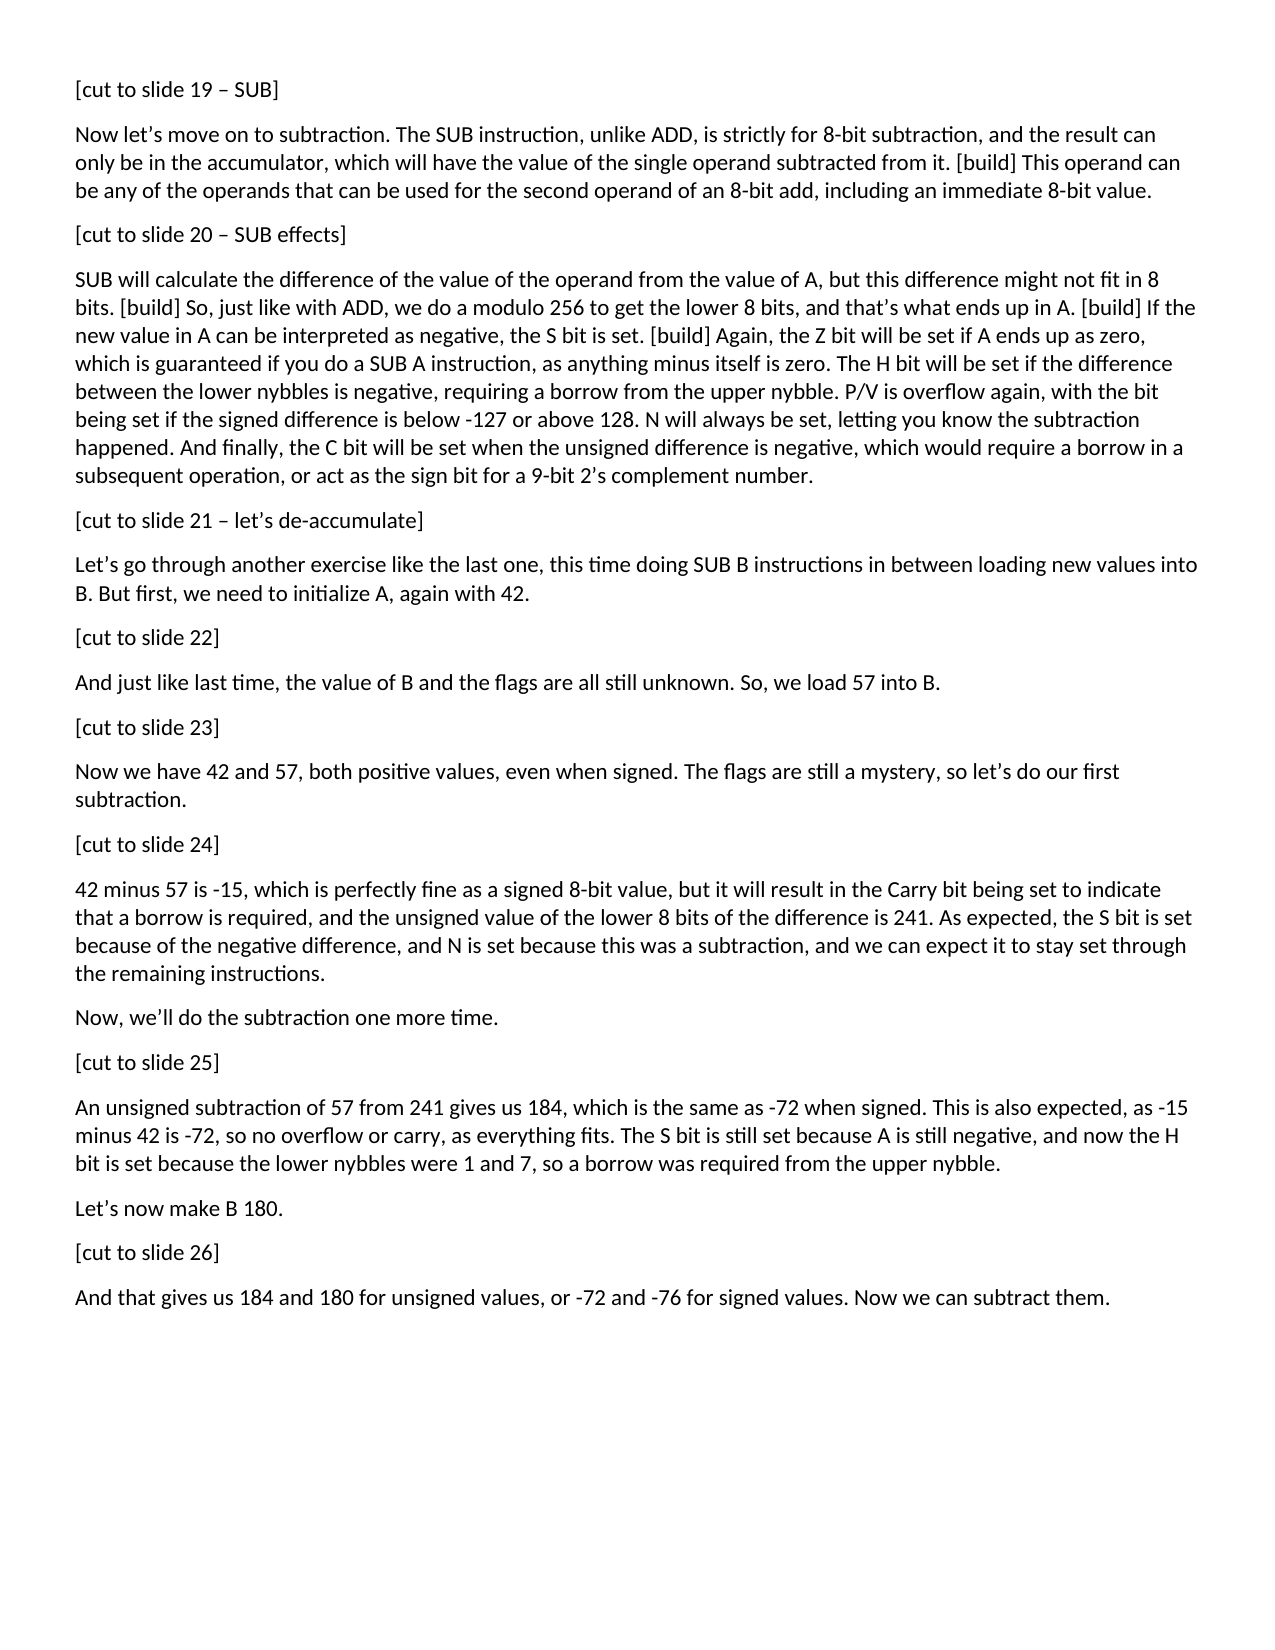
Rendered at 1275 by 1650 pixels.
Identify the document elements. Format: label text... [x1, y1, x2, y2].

text 42 minus 57 is -15, which is perfectly fine as a signed 8-bit value, but it will result in the Carry bit being set to indicate that a borrow is required, and the unsigned value of the lower 8 bits of the difference is 241. As expected, the S bit is set because of the negative difference, and N is set because this was a subtraction, and we can expect it to stay set through the remaining instructions. [75, 875, 1200, 987]
text SUB will calculate the difference of the value of the operand from the value of A, but this difference might not fit in 8 bits. [build] So, just like with ADD, we do a modulo 256 to get the lower 8 bits, and that’s what ends up in A. [build] If the new value in A can be interpreted as negative, the S bit is set. [build] Again, the Z bit will be set if A ends up as zero, which is guaranteed if you do a SUB A instruction, as anything minus itself is zero. The H bit will be set if the difference between the lower nybbles is negative, requiring a borrow from the upper nybble. P/V is overflow again, with the bit being set if the signed difference is below -127 or above 128. N will always be set, letting you know the subtraction happened. And finally, the C bit will be set when the unsigned difference is negative, which would require a borrow in a subsequent operation, or act as the sign bit for a 9-bit 2’s complement number. [75, 265, 1200, 489]
text An unsigned subtraction of 57 from 241 gives us 184, which is the same as -72 when signed. This is also expected, as -15 minus 42 is -72, so no overflow or carry, as everything fits. The S bit is still set because A is still negative, and now the H bit is set because the lower nybbles were 1 and 7, so a borrow was required from the upper nybble. [75, 1093, 1200, 1177]
text Now let’s move on to subtraction. The SUB instruction, unlike ADD, is strictly for 8-bit subtraction, and the result can only be in the accumulator, which will have the value of the single operand subtracted from it. [build] This operand can be any of the operands that can be used for the second operand of an 8-bit add, including an immediate 8-bit value. [75, 120, 1200, 204]
text [cut to slide 21 – let’s de-accumulate] [75, 506, 1200, 534]
text Let’s go through another exercise like the last one, this time doing SUB B instructions in between loading new values into B. But first, we need to initialize A, again with 42. [75, 551, 1200, 607]
text And just like last time, the value of B and the flags are all still unknown. So, we load 57 into B. [75, 668, 1200, 696]
text Now, we’ll do the subtraction one more time. [75, 1003, 1200, 1032]
text [cut to slide 25] [75, 1048, 1200, 1076]
text [cut to slide 22] [75, 623, 1200, 651]
text [cut to slide 23] [75, 713, 1200, 741]
text And that gives us 184 and 180 for unsigned values, or -72 and -76 for signed values. Now we can subtract them. [75, 1283, 1200, 1311]
text [cut to slide 20 – SUB effects] [75, 220, 1200, 248]
text [cut to slide 26] [75, 1238, 1200, 1266]
text Now we have 42 and 57, both positive values, even when signed. The flags are still a mystery, so let’s do our first subtraction. [75, 757, 1200, 813]
text Let’s now make B 180. [75, 1194, 1200, 1222]
text [cut to slide 24] [75, 830, 1200, 858]
text [cut to slide 19 – SUB] [75, 75, 1200, 103]
